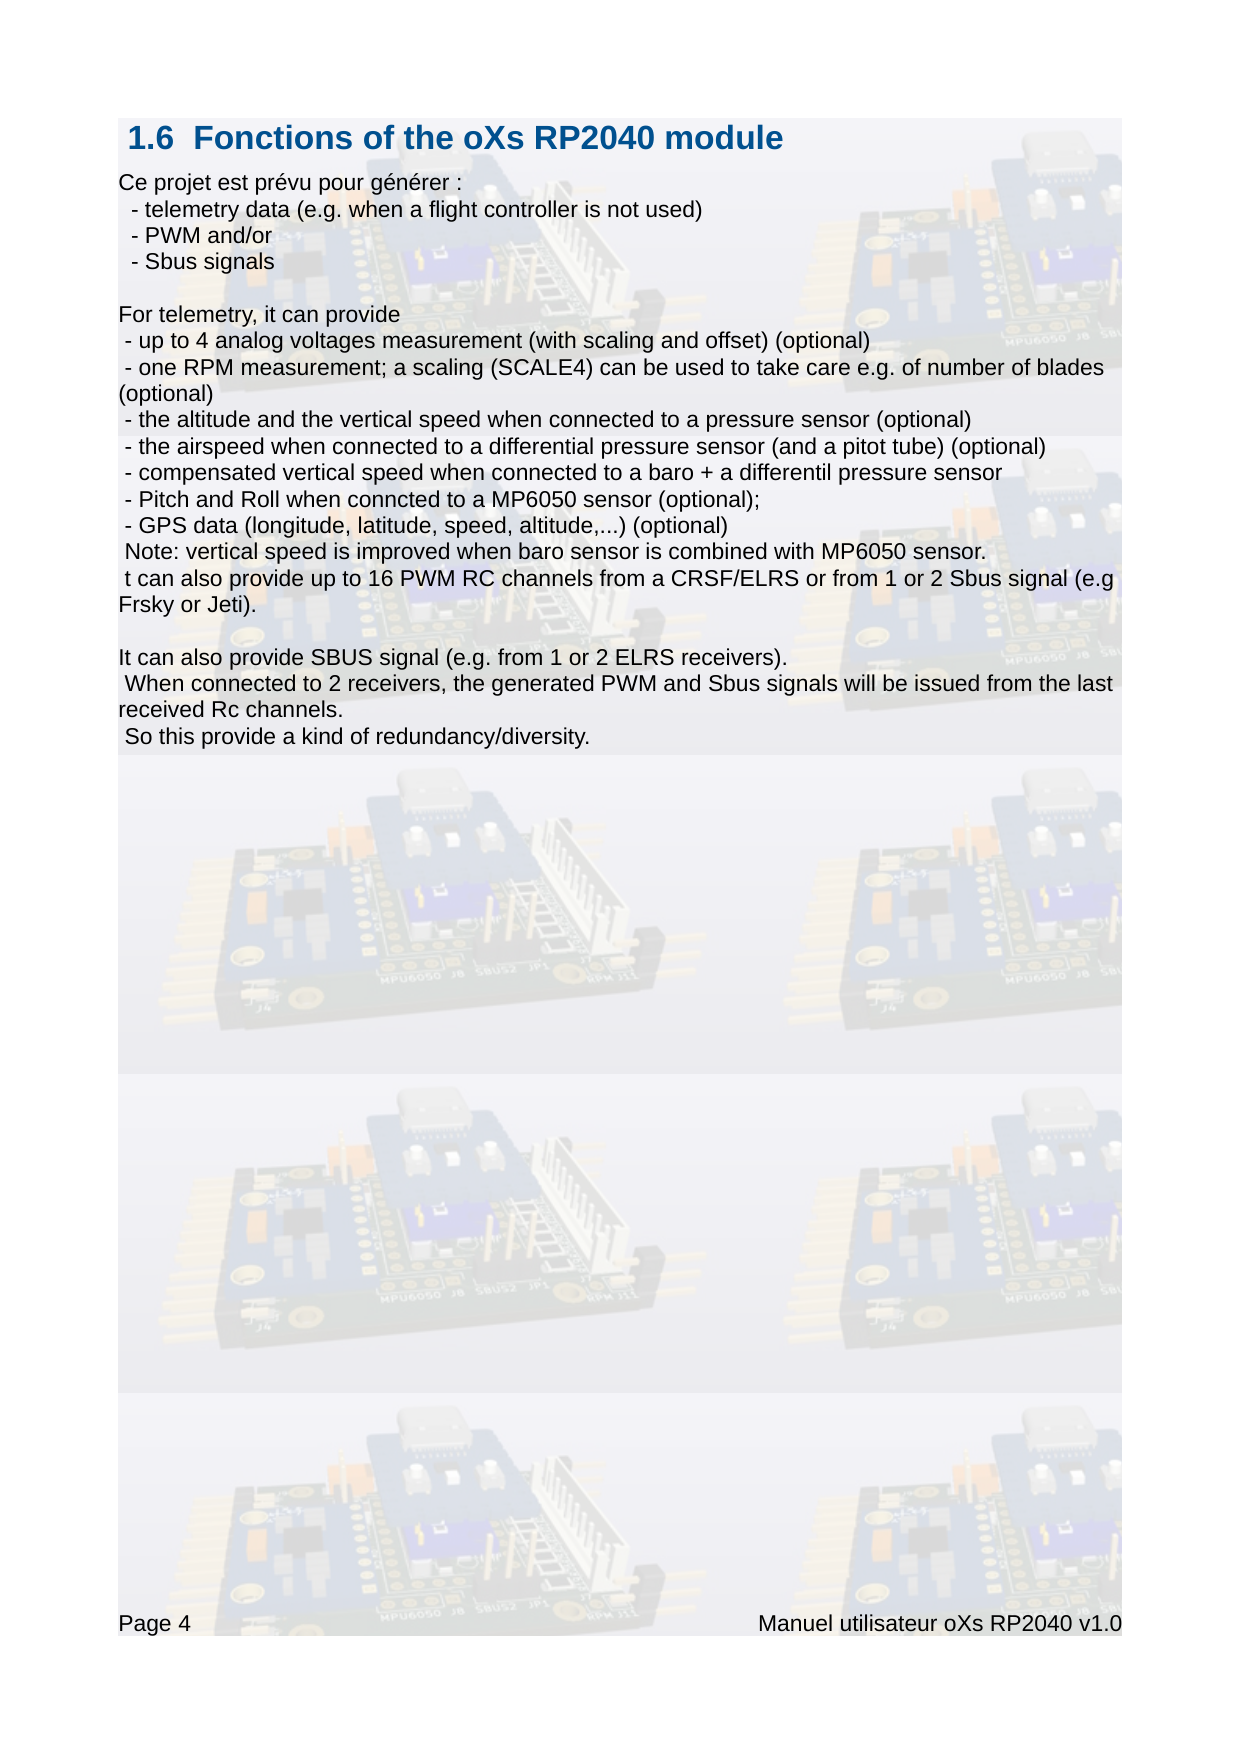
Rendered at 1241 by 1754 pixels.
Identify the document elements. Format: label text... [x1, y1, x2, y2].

text Ce projet est prévu pour générer : [118, 169, 1122, 196]
text For telemetry, it can provide - up to 4 analog voltages measurement (with scaling and offset) (optional) - one RPM measurement; a scaling (SCALE4) can be used to take care e.g. of number of blades (optional) - the altitude and the vertical speed when connected to a pressure sensor (optional) - the airspeed when connected to a differential pressure sensor (and a pitot tube) (optional) - compensated vertical speed when connected to a baro + a differentil pressure sensor - Pitch and Roll when conncted to a MP6050 sensor (optional); - GPS data (longitude, latitude, speed, altitude,...) (optional) Note: vertical speed is improved when baro sensor is combined with MP6050 sensor. t can also provide up to 16 PWM RC channels from a CRSF/ELRS or from 1 or 2 Sbus signal (e.g Frsky or Jeti). It can also provide SBUS signal (e.g. from 1 or 2 ELRS receivers). When connected to 2 receivers, the generated PWM and Sbus signals will be issued from the last received Rc channels. So this provide a kind of redundancy/diversity. [118, 301, 1122, 775]
text - telemetry data (e.g. when a flight controller is not used) - PWM and/or - Sbus signals [118, 196, 1122, 275]
subtitle Fonctions of the oXs RP2040 module [118, 118, 1122, 157]
